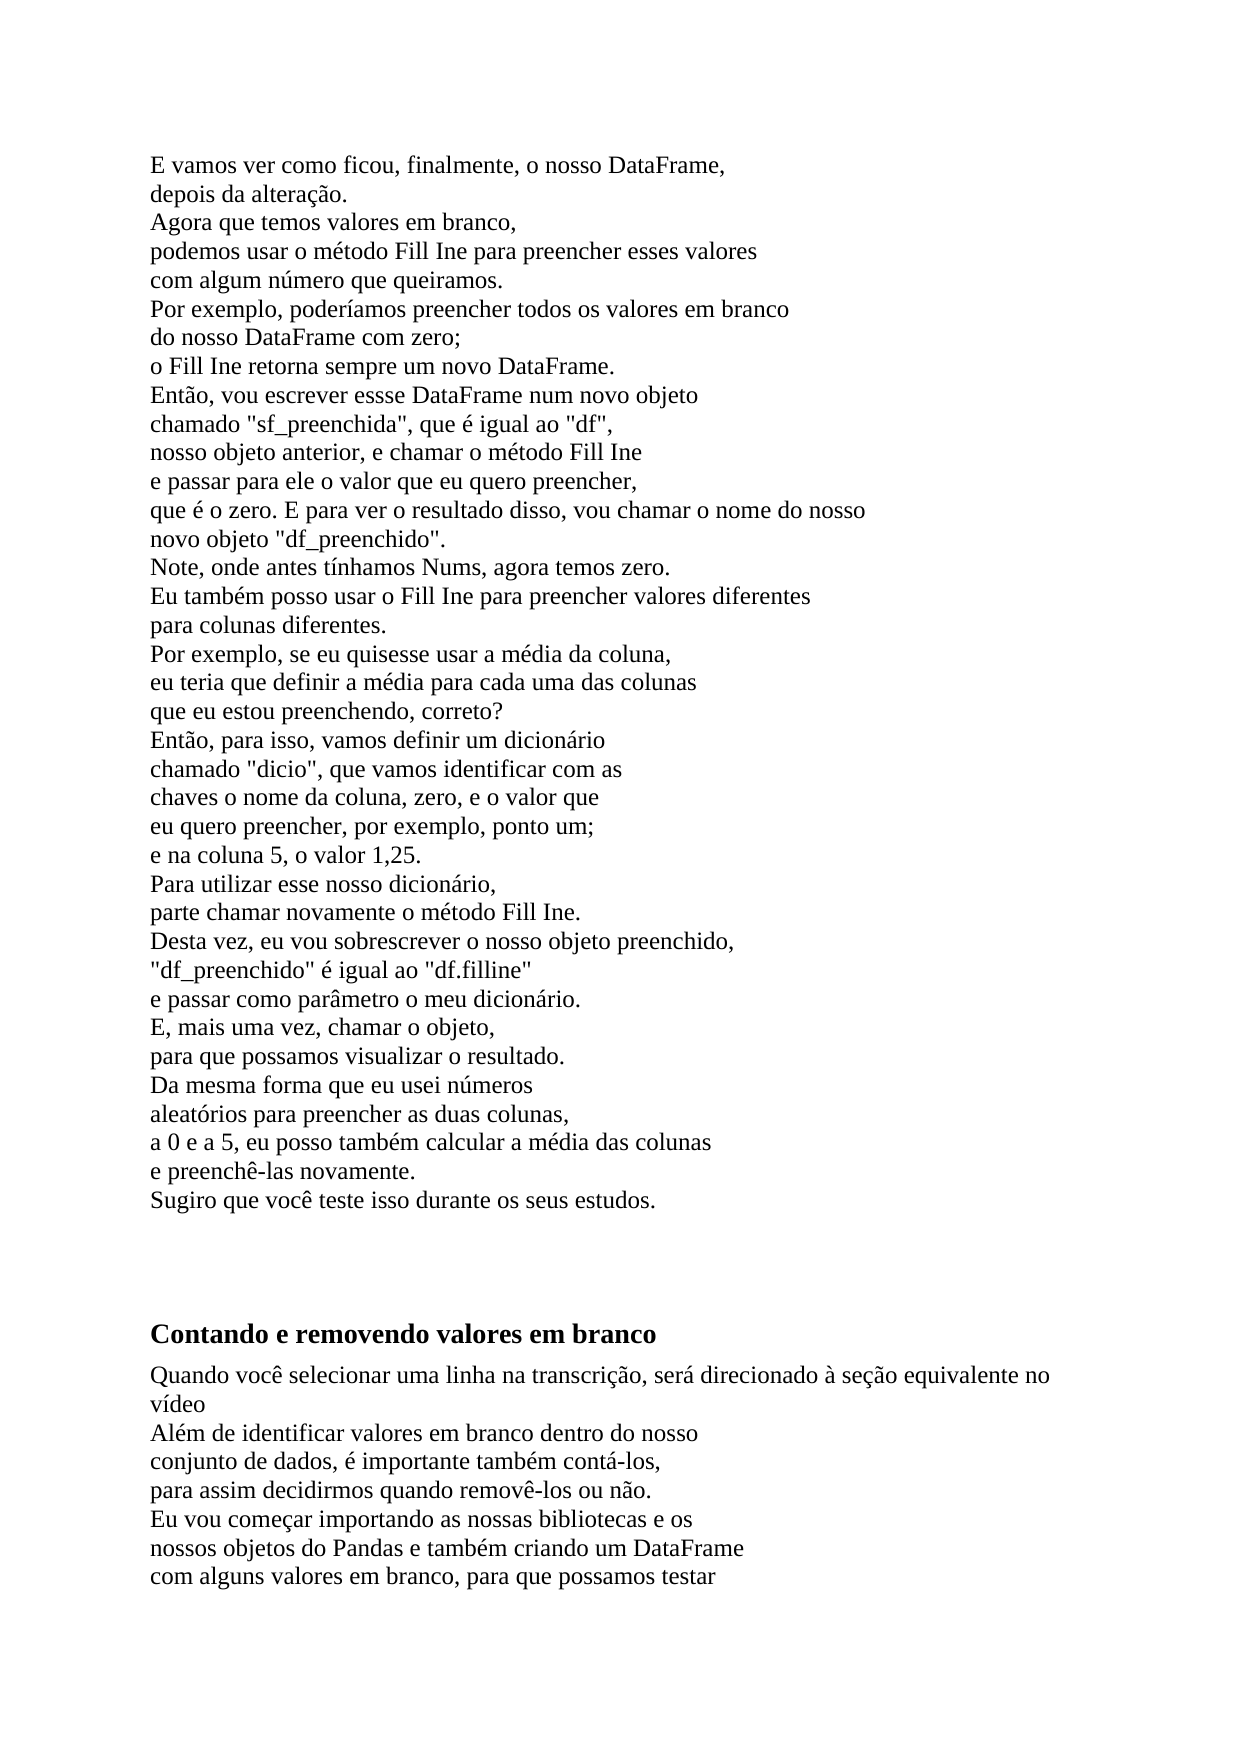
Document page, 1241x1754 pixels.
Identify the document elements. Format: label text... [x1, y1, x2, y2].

text parte chamar novamente o método Fill Ine. [150, 897, 1090, 926]
text chamado "sf_preenchida", que é igual ao "df", [150, 409, 1090, 437]
text Por exemplo, poderíamos preencher todos os valores em branco [150, 294, 1090, 322]
text Agora que temos valores em branco, [150, 207, 1090, 236]
subtitle Contando e removendo valores em branco [150, 1317, 1090, 1350]
text que é o zero. E para ver o resultado disso, vou chamar o nome do nosso [150, 495, 1090, 524]
text para assim decidirmos quando removê-los ou não. [150, 1475, 1090, 1504]
text podemos usar o método Fill Ine para preencher esses valores [150, 236, 1090, 265]
text do nosso DataFrame com zero; [150, 322, 1090, 351]
text "df_preenchido" é igual ao "df.filline" [150, 955, 1090, 984]
text novo objeto "df_preenchido". [150, 524, 1090, 552]
text Então, para isso, vamos definir um dicionário [150, 725, 1090, 754]
text o Fill Ine retorna sempre um novo DataFrame. [150, 351, 1090, 380]
text Por exemplo, se eu quisesse usar a média da coluna, [150, 639, 1090, 667]
text Sugiro que você teste isso durante os seus estudos. [150, 1185, 1090, 1214]
text Eu também posso usar o Fill Ine para preencher valores diferentes [150, 581, 1090, 610]
text E, mais uma vez, chamar o objeto, [150, 1012, 1090, 1041]
text e na coluna 5, o valor 1,25. [150, 840, 1090, 869]
text nosso objeto anterior, e chamar o método Fill Ine [150, 437, 1090, 466]
text e passar como parâmetro o meu dicionário. [150, 984, 1090, 1012]
text com algum número que queiramos. [150, 265, 1090, 294]
text Note, onde antes tínhamos Nums, agora temos zero. [150, 552, 1090, 581]
text eu teria que definir a média para cada uma das colunas [150, 667, 1090, 696]
text Quando você selecionar uma linha na transcrição, será direcionado à seção equivalente no vídeo [150, 1360, 1090, 1418]
text Para utilizar esse nosso dicionário, [150, 869, 1090, 897]
text depois da alteração. [150, 179, 1090, 207]
text Da mesma forma que eu usei números [150, 1070, 1090, 1099]
text com alguns valores em branco, para que possamos testar [150, 1561, 1090, 1590]
text Além de identificar valores em branco dentro do nosso [150, 1418, 1090, 1446]
text chamado "dicio", que vamos identificar com as [150, 754, 1090, 782]
text eu quero preencher, por exemplo, ponto um; [150, 811, 1090, 840]
text para que possamos visualizar o resultado. [150, 1041, 1090, 1070]
text Desta vez, eu vou sobrescrever o nosso objeto preenchido, [150, 926, 1090, 955]
text Então, vou escrever essse DataFrame num novo objeto [150, 380, 1090, 409]
text Eu vou começar importando as nossas bibliotecas e os [150, 1504, 1090, 1533]
text e passar para ele o valor que eu quero preencher, [150, 466, 1090, 495]
text para colunas diferentes. [150, 610, 1090, 639]
text aleatórios para preencher as duas colunas, [150, 1099, 1090, 1127]
text conjunto de dados, é importante também contá-los, [150, 1446, 1090, 1475]
text e preenchê-las novamente. [150, 1156, 1090, 1185]
text que eu estou preenchendo, correto? [150, 696, 1090, 725]
text nossos objetos do Pandas e também criando um DataFrame [150, 1533, 1090, 1561]
text a 0 e a 5, eu posso também calcular a média das colunas [150, 1127, 1090, 1156]
text chaves o nome da coluna, zero, e o valor que [150, 782, 1090, 811]
text E vamos ver como ficou, finalmente, o nosso DataFrame, [150, 150, 1090, 179]
